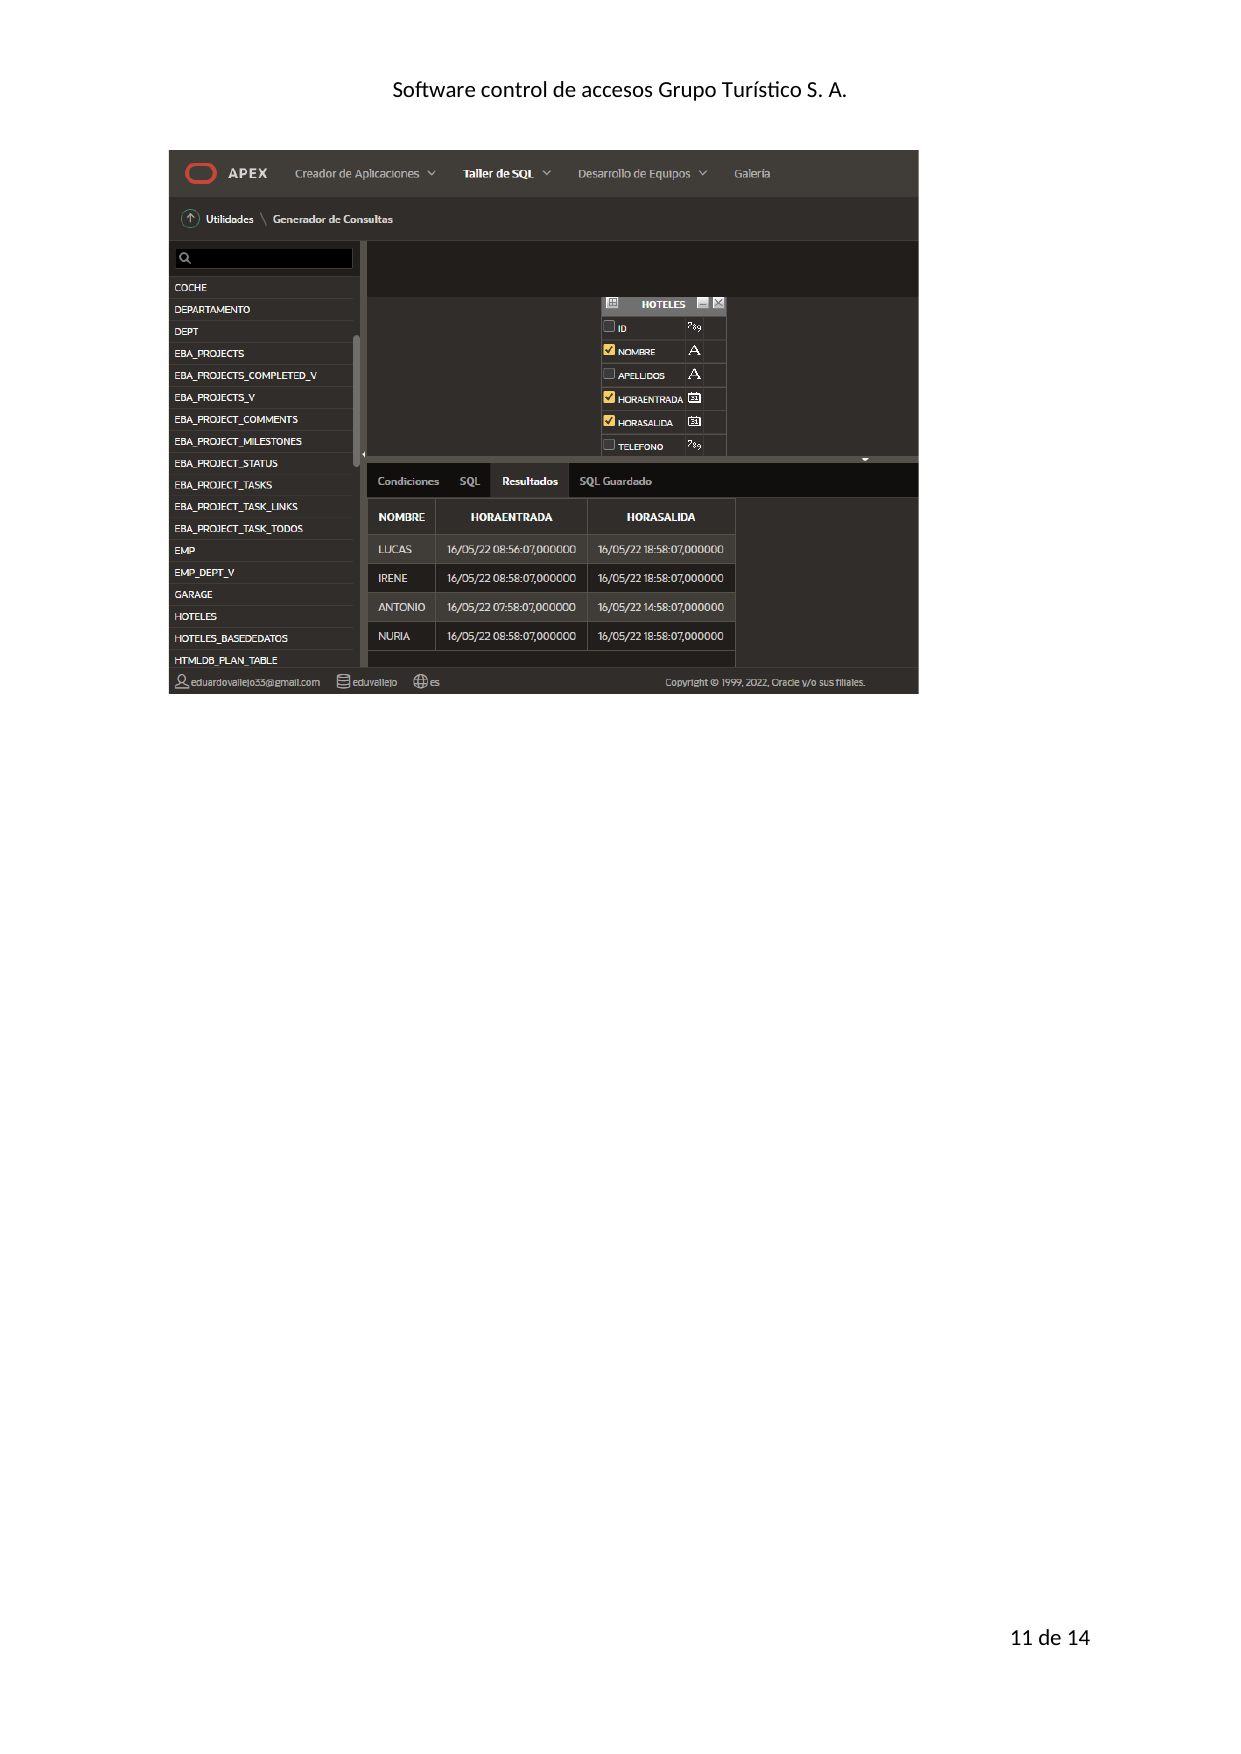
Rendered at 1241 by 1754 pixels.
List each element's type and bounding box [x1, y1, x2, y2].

picture [168, 150, 919, 694]
